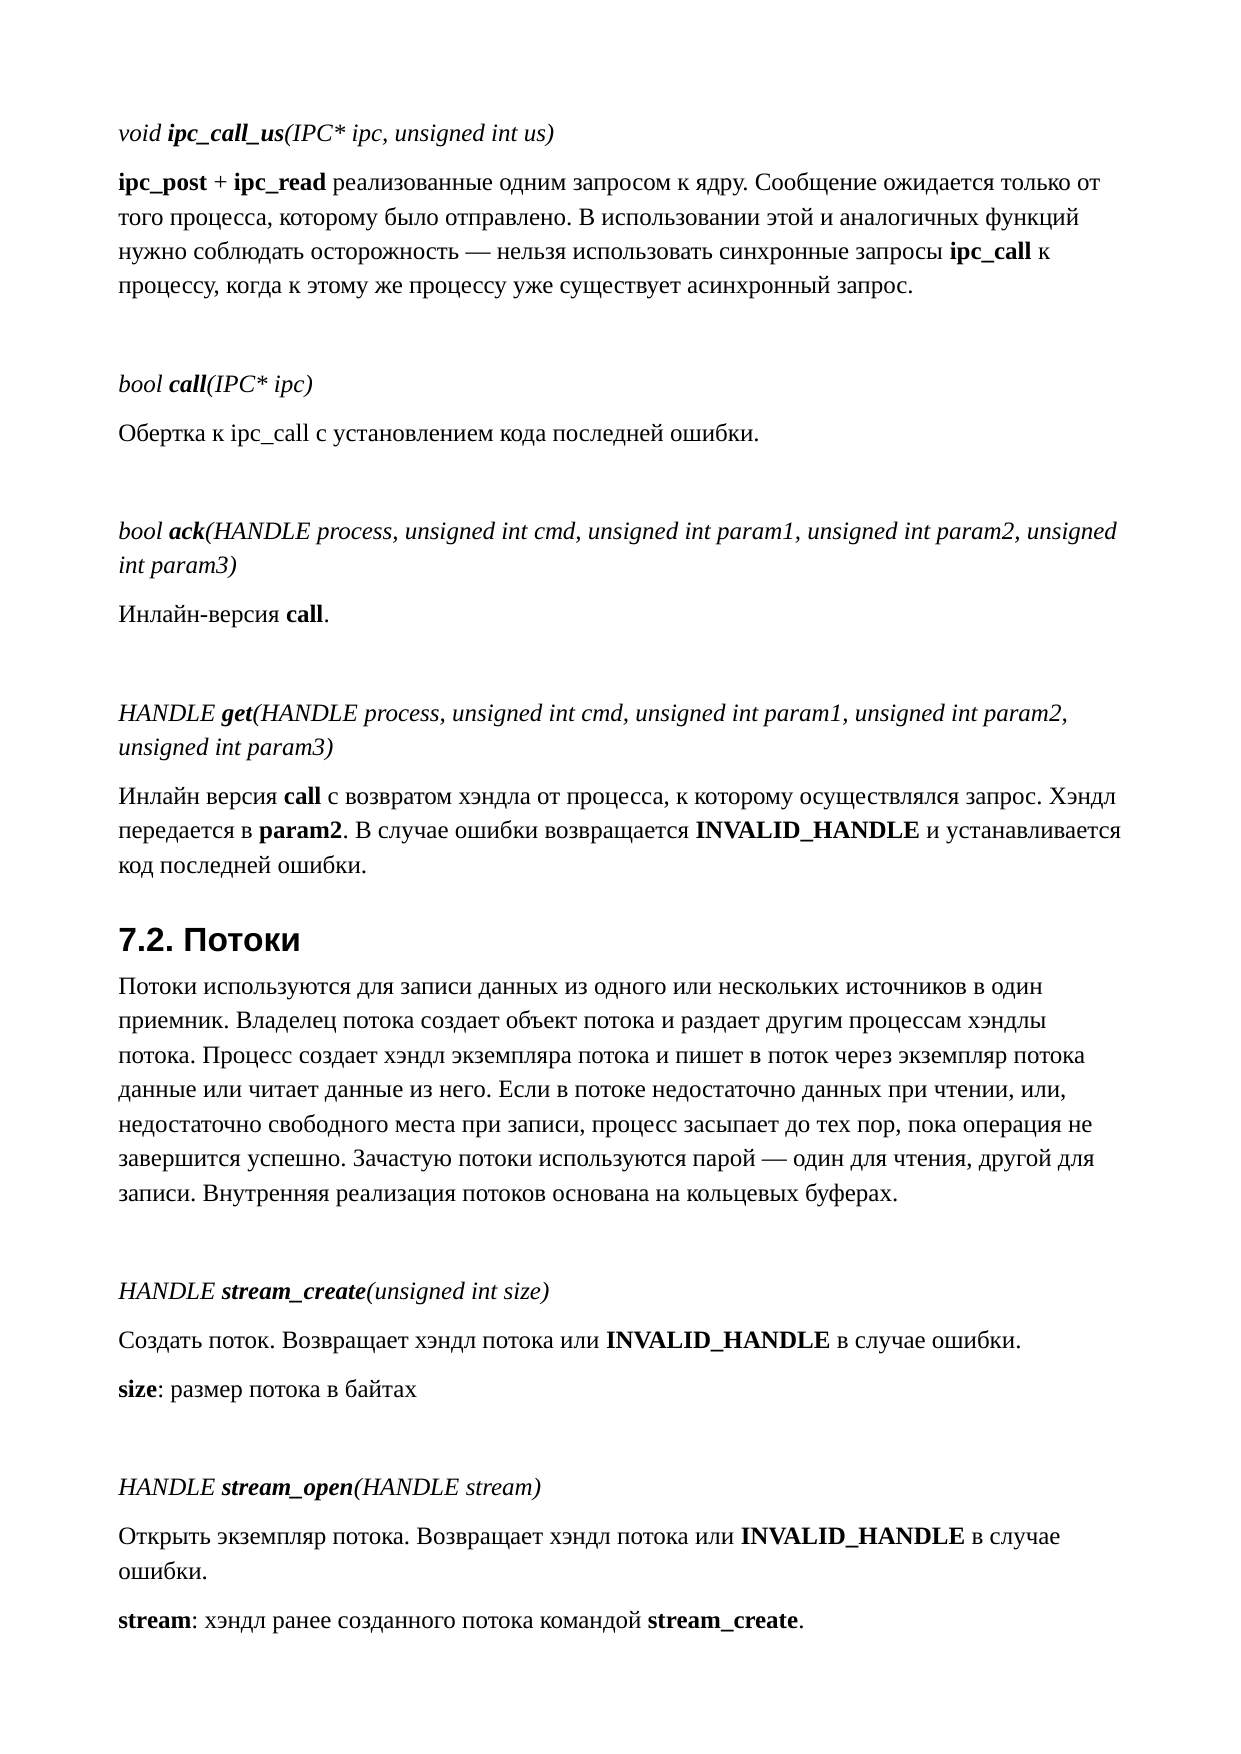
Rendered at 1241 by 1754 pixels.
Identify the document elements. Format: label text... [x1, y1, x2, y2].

text bool ack(HANDLE process, unsigned int cmd, unsigned int param1, unsigned int param2, unsigned int param3) [118, 516, 1122, 579]
text HANDLE stream_open(HANDLE stream) [118, 1472, 1122, 1501]
text Инлайн версия call c возвратом хэндла от процесса, к которому осуществлялся запрос. Хэндл передается в param2. В случае ошибки возвращается INVALID_HANDLE и устанавливается код последней ошибки. [118, 781, 1122, 879]
text Создать поток. Возвращает хэндл потока или INVALID_HANDLE в случае ошибки. [118, 1325, 1122, 1354]
text Потоки используются для записи данных из одного или нескольких источников в один приемник. Владелец потока создает объект потока и раздает другим процессам хэндлы потока. Процесс создает хэндл экземпляра потока и пишет в поток через экземпляр потока данные или читает данные из него. Если в потоке недостаточно данных при чтении, или, недостаточно свободного места при записи, процесс засыпает до тех пор, пока операция не завершится успешно. Зачастую потоки используются парой — один для чтения, другой для записи. Внутренняя реализация потоков основана на кольцевых буферах. [118, 971, 1122, 1207]
text ipc_post + ipc_read реализованные одним запросом к ядру. Сообщение ожидается только от того процесса, которому было отправлено. В использовании этой и аналогичных функций нужно соблюдать осторожность — нельзя использовать синхронные запросы ipc_call к процессу, когда к этому же процессу уже существует асинхронный запрос. [118, 167, 1122, 299]
text Инлайн-версия call. [118, 599, 1122, 628]
text size: размер потока в байтах [118, 1374, 1122, 1403]
subtitle 7.2. Потоки [118, 920, 1122, 959]
text Открыть экземпляр потока. Возвращает хэндл потока или INVALID_HANDLE в случае ошибки. [118, 1521, 1122, 1585]
text stream: хэндл ранее созданного потока командой stream_create. [118, 1605, 1122, 1634]
text HANDLE get(HANDLE process, unsigned int cmd, unsigned int param1, unsigned int param2, unsigned int param3) [118, 698, 1122, 761]
text HANDLE stream_create(unsigned int size) [118, 1276, 1122, 1305]
text void ipc_call_us(IPC* ipc, unsigned int us) [118, 118, 1122, 147]
text Обертка к ipc_call с установлением кода последней ошибки. [118, 418, 1122, 447]
text bool call(IPC* ipc) [118, 369, 1122, 397]
